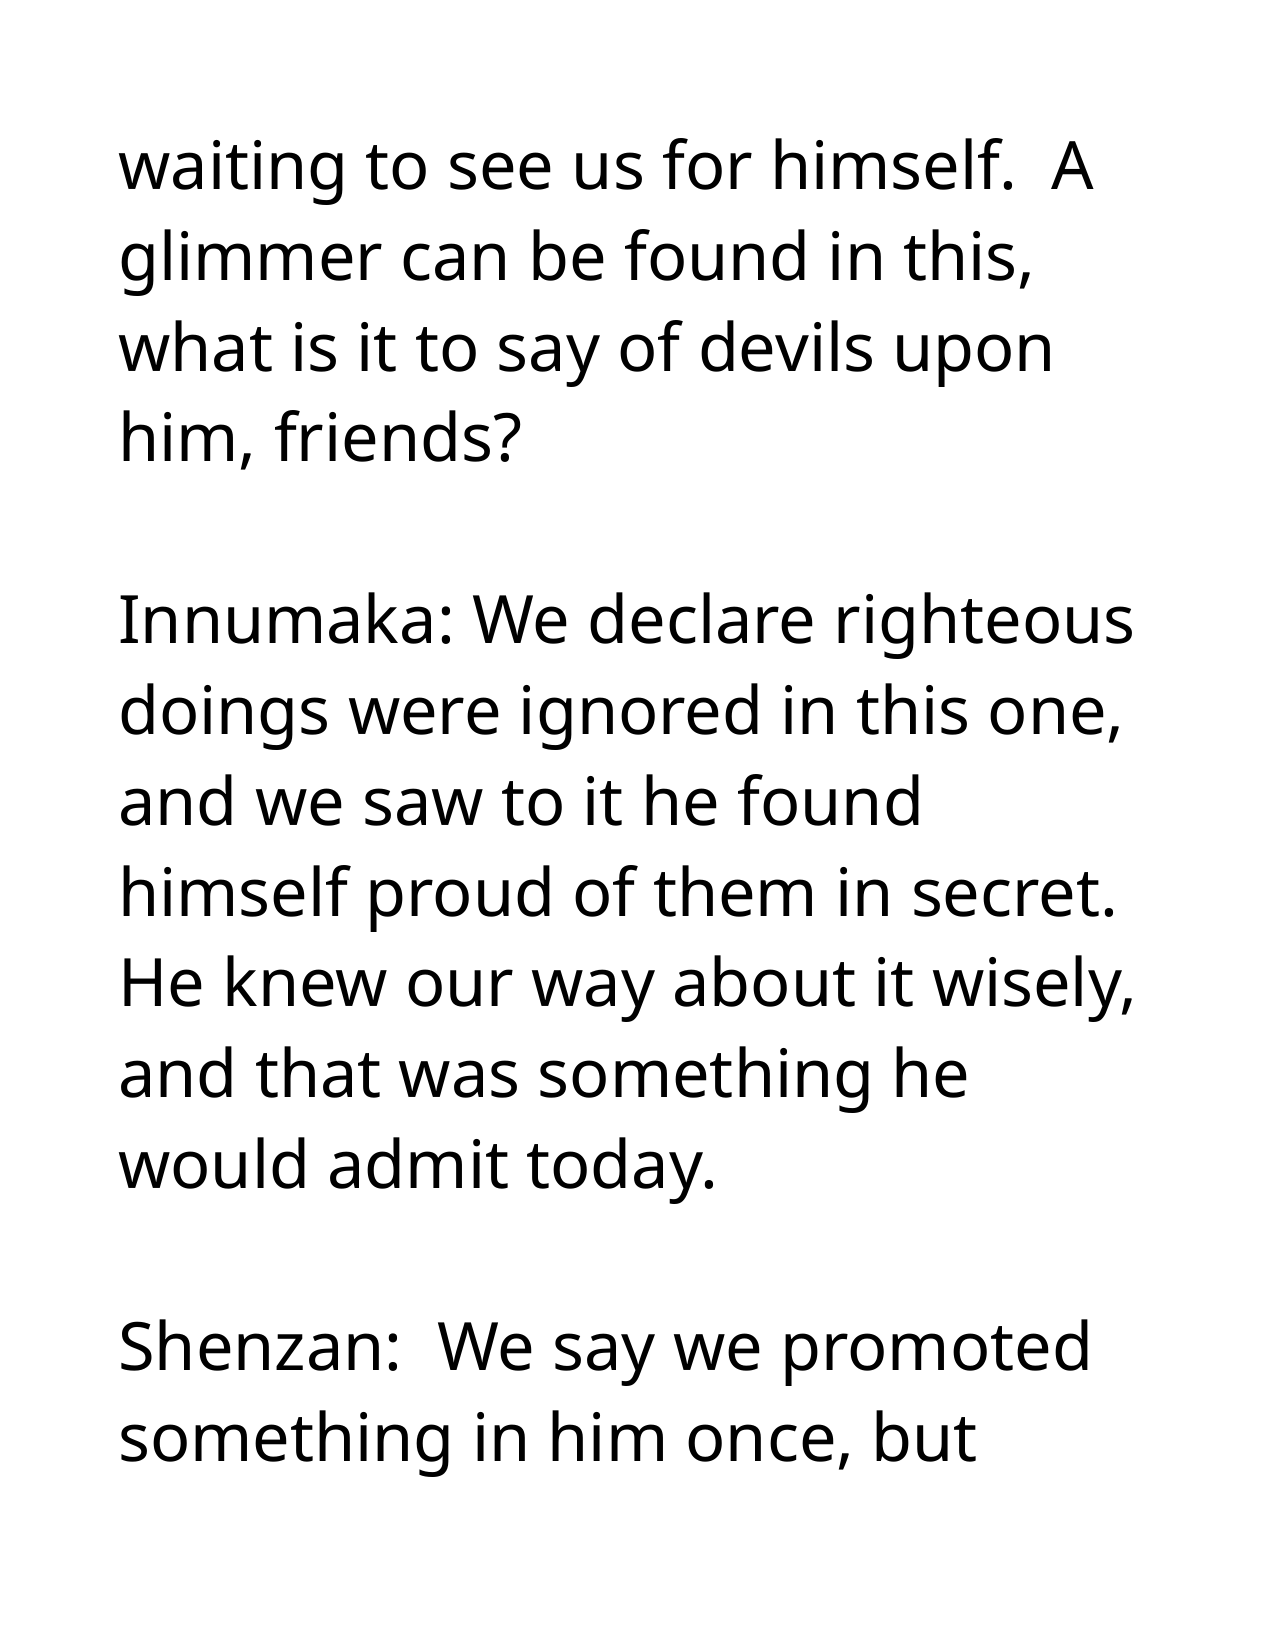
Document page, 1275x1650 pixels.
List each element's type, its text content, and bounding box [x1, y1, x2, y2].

text waiting to see us for himself. A glimmer can be found in this, what is it to say of devils upon him, friends? [118, 118, 1157, 481]
text Innumaka: We declare righteous doings were ignored in this one, and we saw to it he found himself proud of them in secret. He knew our way about it wisely, and that was something he would admit today. [118, 572, 1157, 1208]
text Shenzan: We say we promoted something in him once, but [118, 1299, 1157, 1481]
